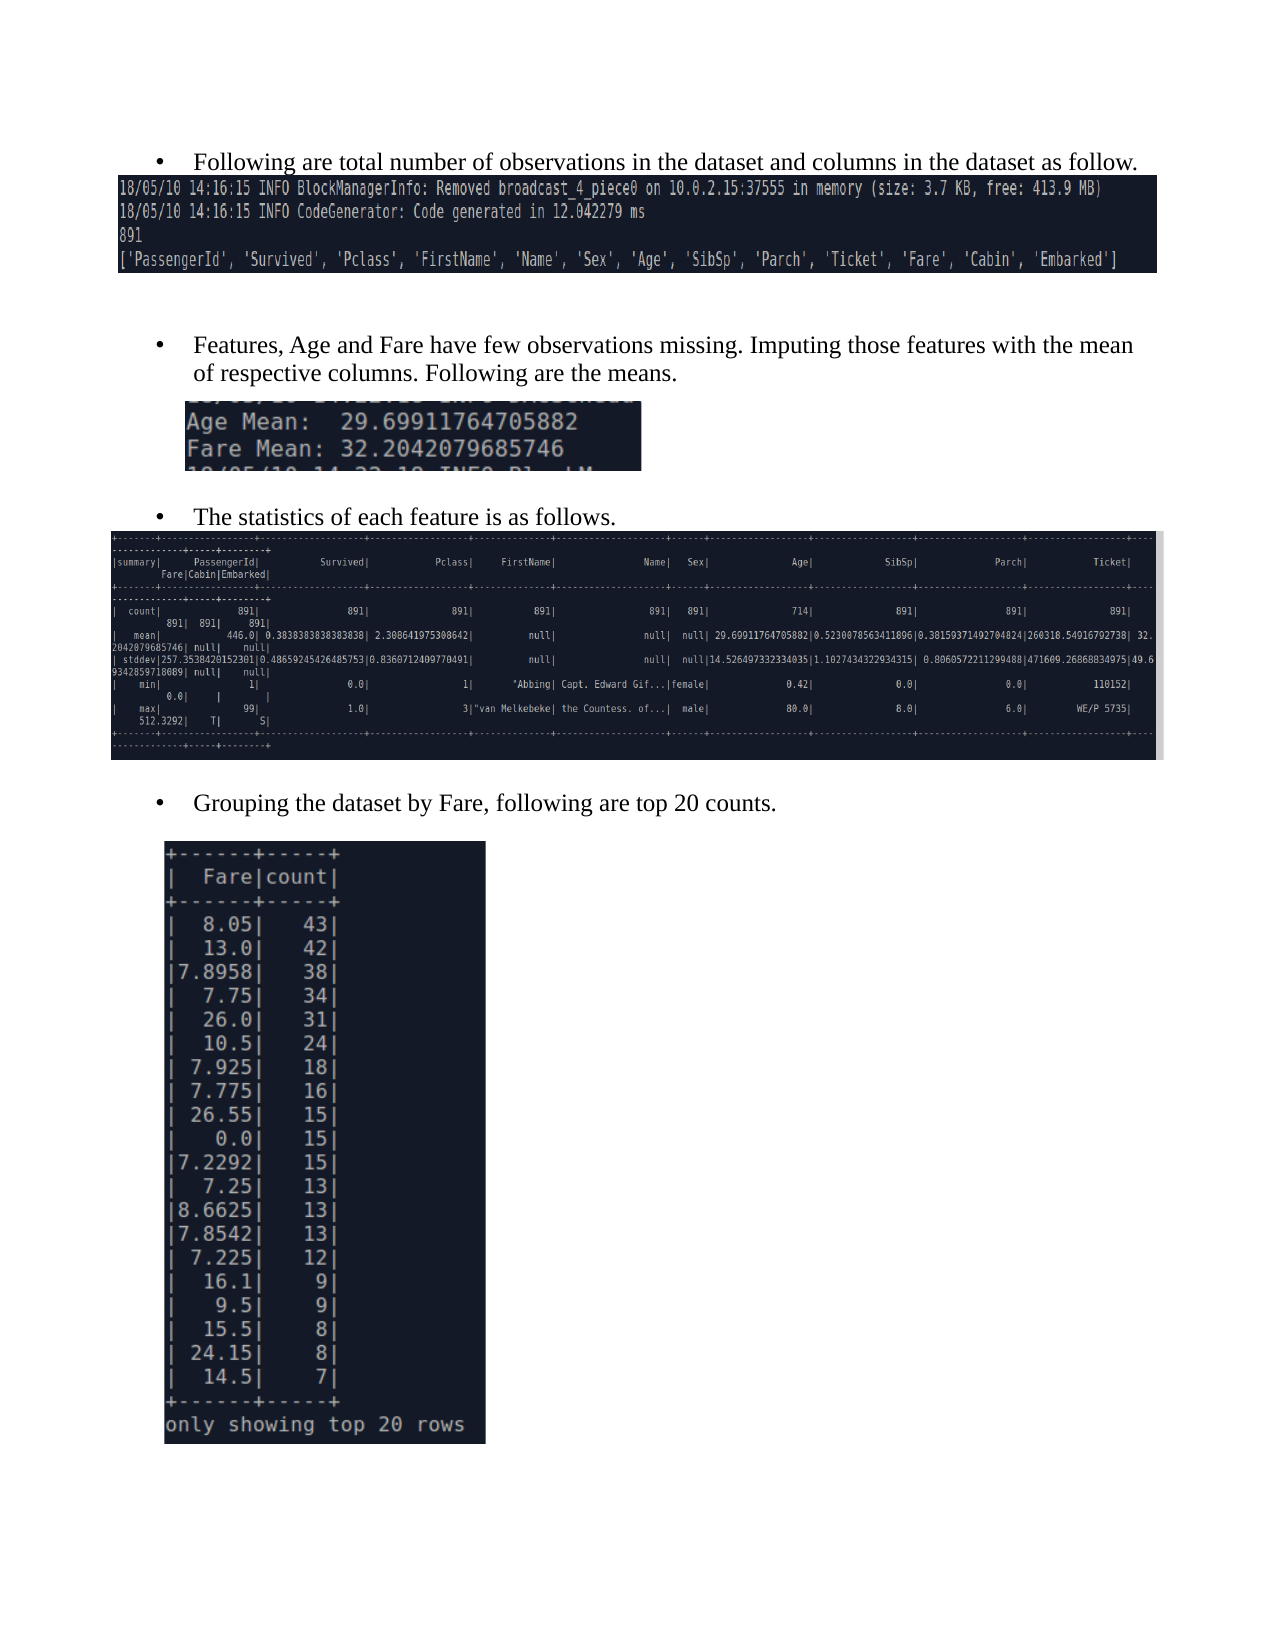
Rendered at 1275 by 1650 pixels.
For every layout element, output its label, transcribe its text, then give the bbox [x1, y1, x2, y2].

list Following are total number of observations in the dataset and columns in the dataset as follow. [156, 147, 1157, 175]
picture [118, 175, 1157, 273]
list Grouping the dataset by Fare, following are top 20 counts. [156, 788, 1157, 817]
list Features, Age and Fare have few observations missing. Imputing those features with the mean of respective columns. Following are the means. [156, 330, 1157, 387]
picture [164, 841, 486, 1444]
picture [111, 531, 1164, 760]
list The statistics of each feature is as follows. [156, 502, 1157, 531]
picture [185, 401, 642, 471]
